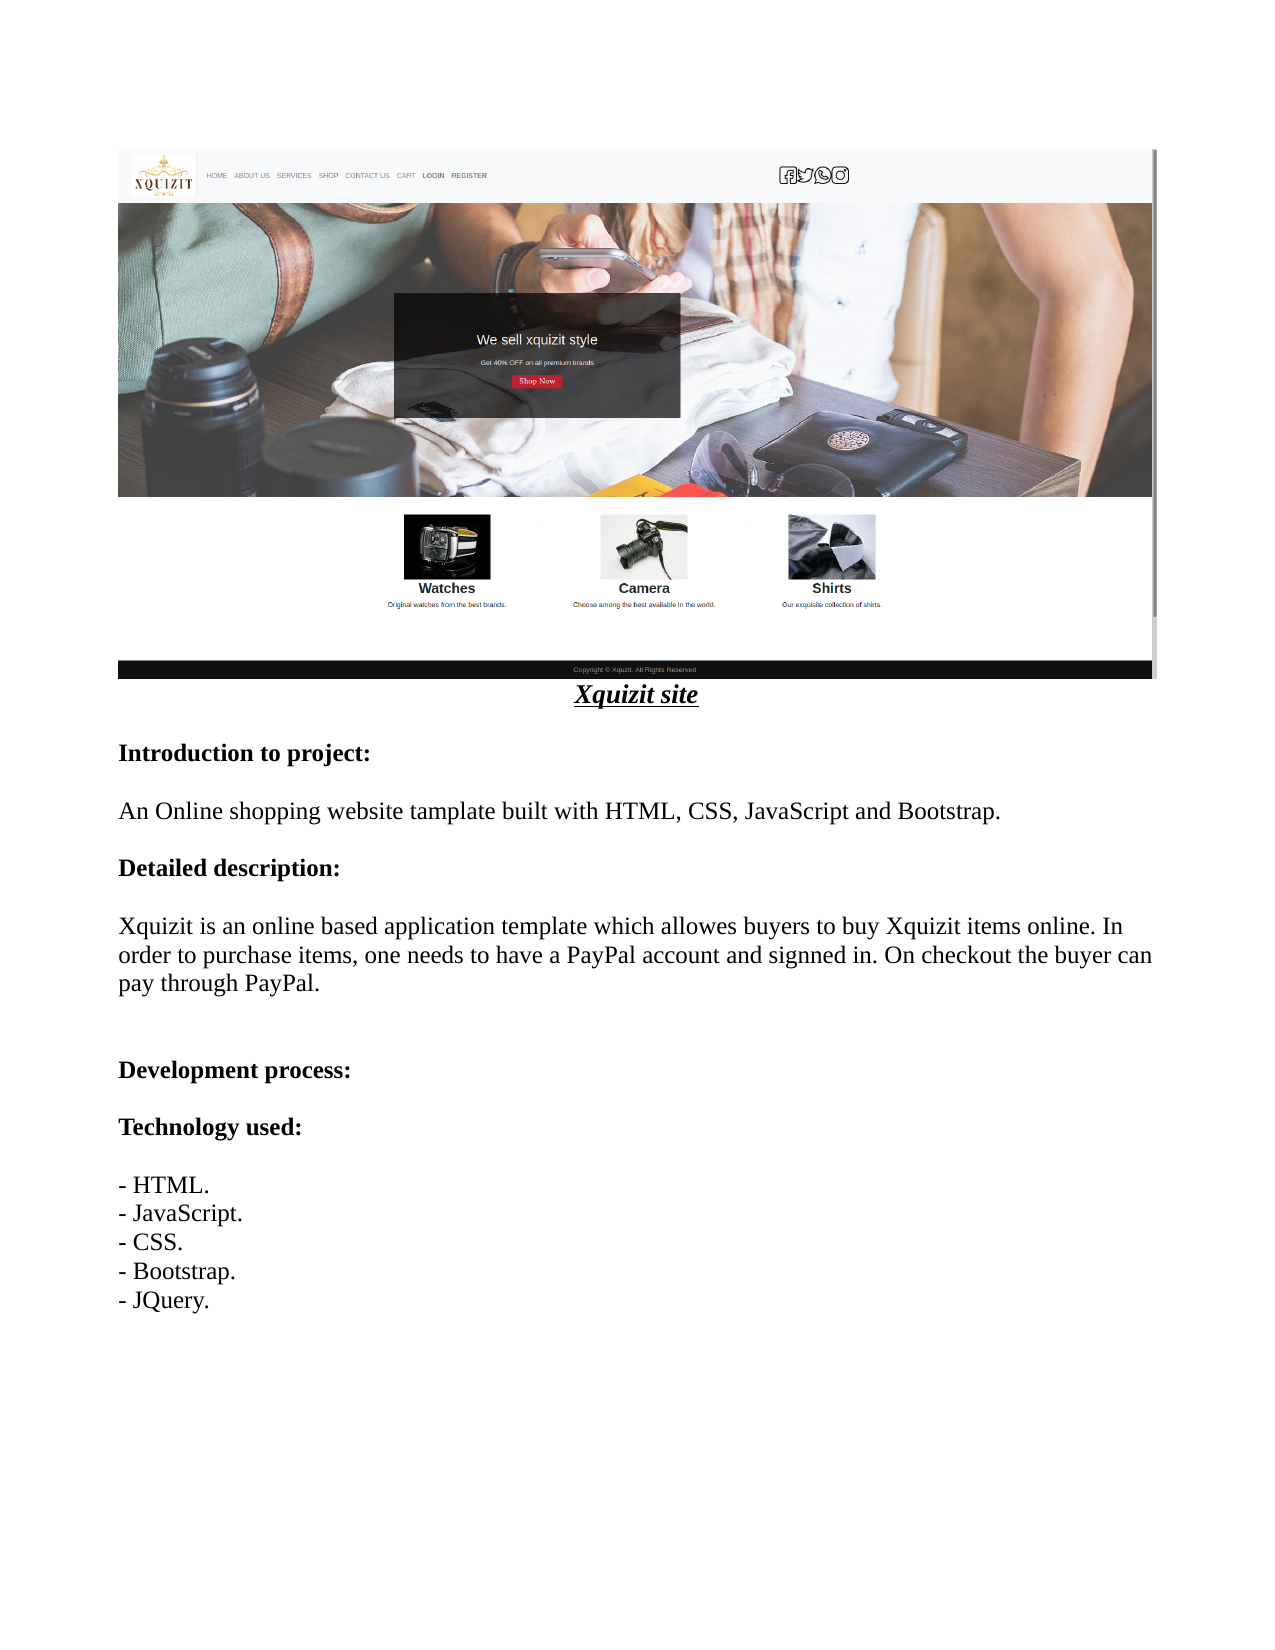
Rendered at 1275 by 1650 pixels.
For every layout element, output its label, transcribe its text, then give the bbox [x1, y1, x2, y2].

text An Online shopping website tamplate built with HTML, CSS, JavaScript and Bootstrap. [118, 796, 1157, 825]
text Technology used: [118, 1112, 1157, 1141]
picture [118, 149, 1157, 679]
text Detailed description: [118, 853, 1157, 882]
text Development process: [118, 1055, 1157, 1083]
text - JQuery. [118, 1285, 1157, 1313]
text Xquizit is an online based application template which allowes buyers to buy Xquizit items online. In order to purchase items, one needs to have a PayPal account and signned in. On checkout the buyer can pay through PayPal. [118, 911, 1157, 997]
text - JavaScript. [118, 1198, 1157, 1227]
text - CSS. [118, 1227, 1157, 1256]
text - HTML. [118, 1170, 1157, 1198]
text Xquizit site [118, 679, 1157, 710]
text - Bootstrap. [118, 1256, 1157, 1285]
text Introduction to project: [118, 738, 1157, 767]
